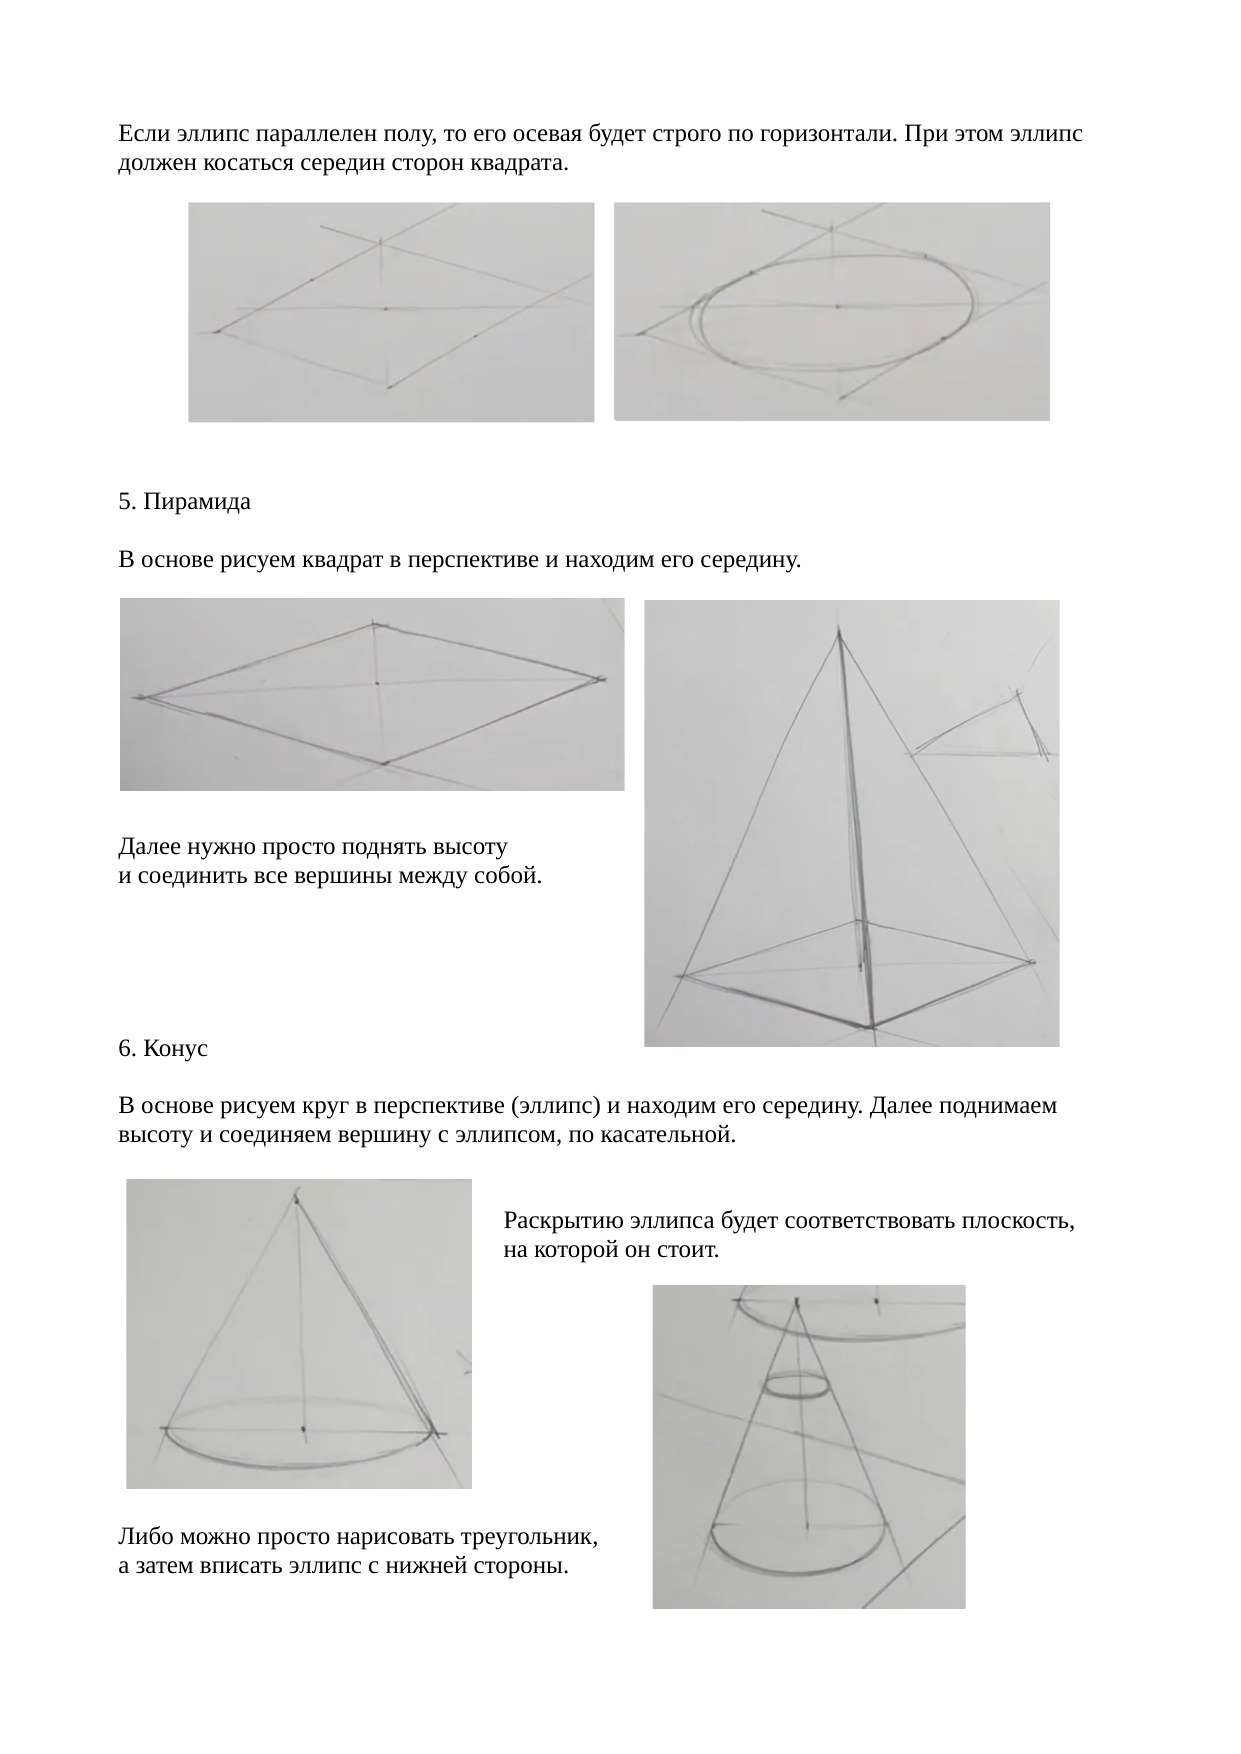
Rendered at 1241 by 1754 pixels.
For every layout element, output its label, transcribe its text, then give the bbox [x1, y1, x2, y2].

picture [126, 1179, 472, 1489]
text 6. Конус [118, 1033, 1122, 1061]
text [966, 1550, 1122, 1579]
text [966, 1521, 1122, 1550]
text В основе рисуем квадрат в перспективе и находим его середину. [118, 544, 1122, 573]
picture [644, 600, 1060, 1047]
picture [182, 196, 1058, 429]
text 5. Пирамида [118, 486, 1122, 515]
text и соединить все вершины между собой. [118, 860, 644, 889]
picture [652, 1285, 966, 1609]
text Раскрытию эллипса будет соответствовать плоскость, [472, 1205, 1122, 1234]
text [1060, 831, 1122, 860]
text Далее нужно просто поднять высоту [118, 831, 644, 860]
text а затем вписать эллипс с нижней стороны. [118, 1550, 652, 1579]
picture [120, 598, 625, 791]
text [1060, 860, 1122, 889]
text Если эллипс параллелен полу, то его осевая будет строго по горизонтали. При этом эллипс должен косаться середин сторон квадрата. [118, 118, 1122, 176]
text В основе рисуем круг в перспективе (эллипс) и находим его середину. Далее поднимаем высоту и соединяем вершину с эллипсом, по касательной. [118, 1090, 1122, 1148]
text Либо можно просто нарисовать треугольник, [118, 1521, 652, 1550]
text на которой он стоит. [472, 1234, 1122, 1263]
